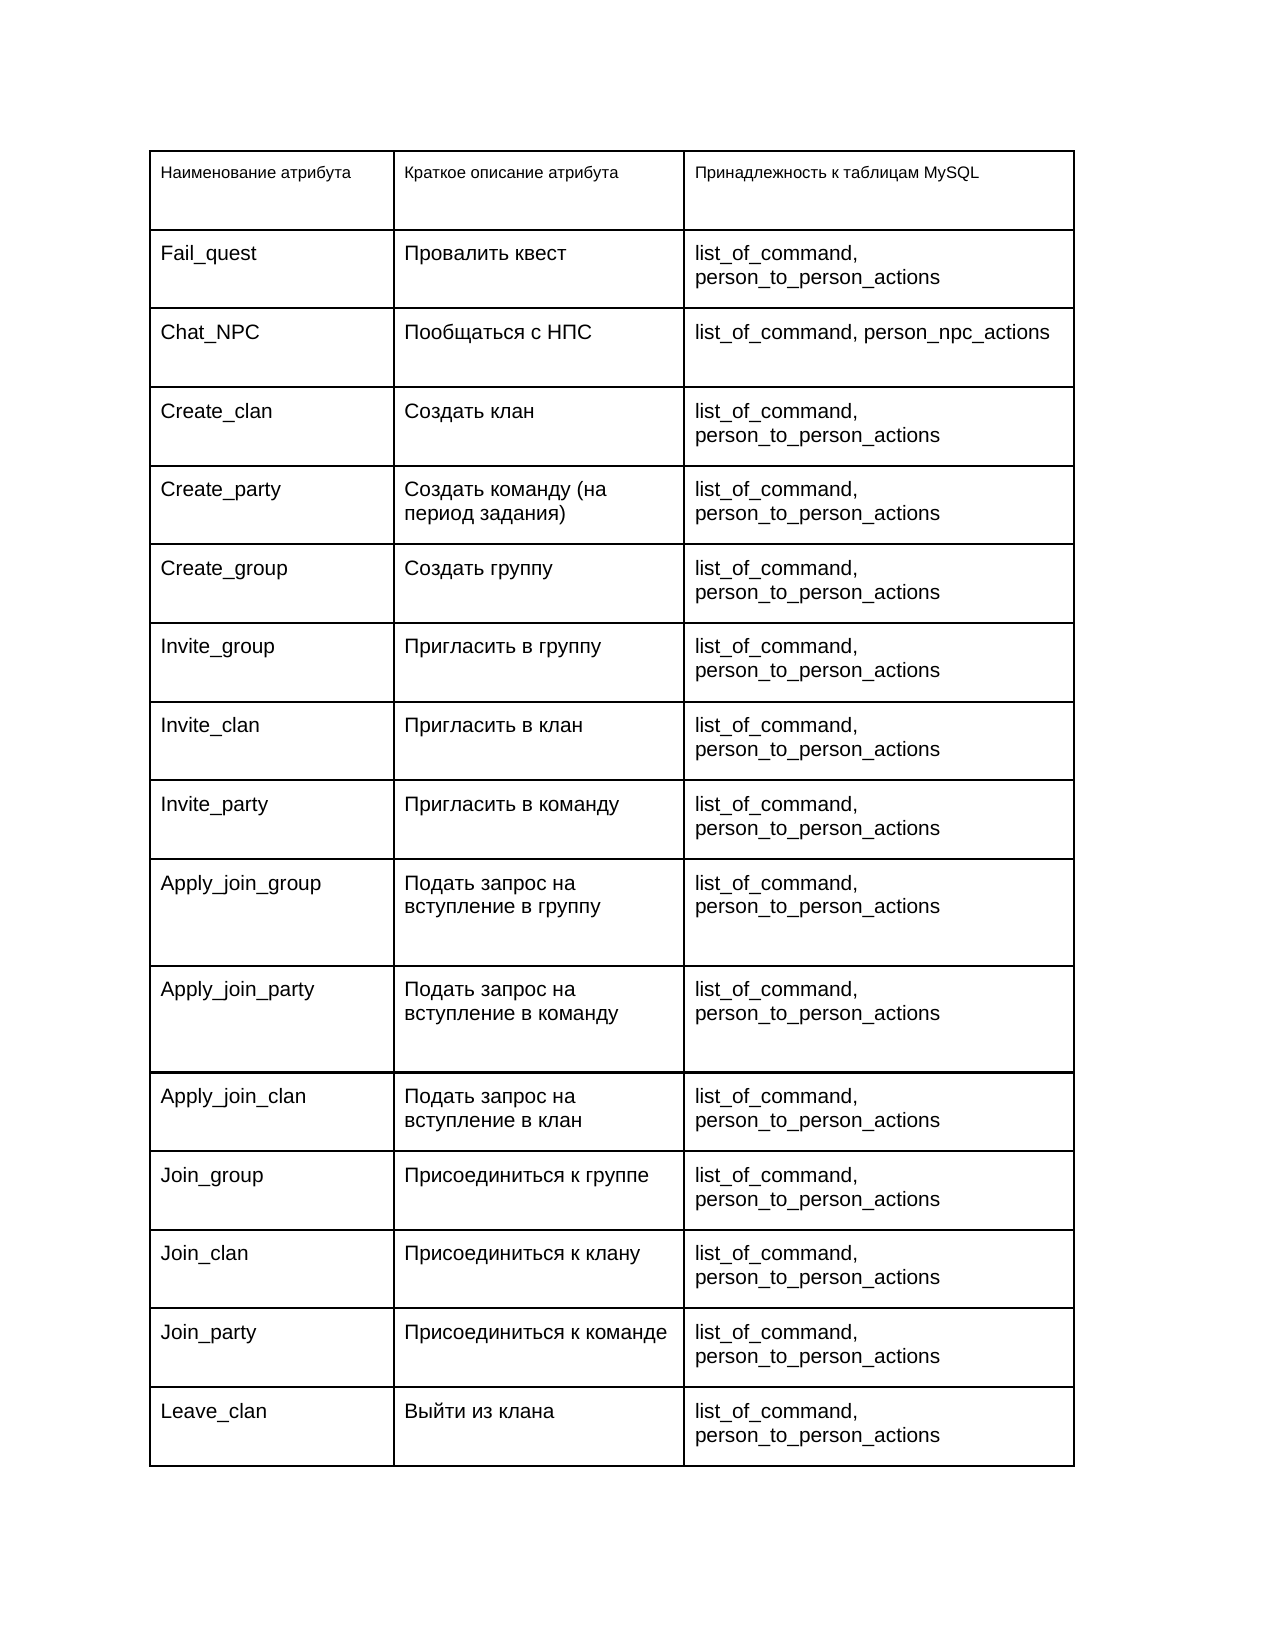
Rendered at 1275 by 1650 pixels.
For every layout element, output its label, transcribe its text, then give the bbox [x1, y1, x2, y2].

table_cell Invite_group [151, 624, 393, 701]
table_cell list_of_command, person_npc_actions [685, 309, 1073, 386]
table_cell Join_group [151, 1152, 393, 1229]
table_cell Создать команду (на период задания) [395, 467, 683, 543]
table_cell Apply_join_group [151, 860, 393, 964]
table_cell list_of_command, person_to_person_actions [685, 231, 1073, 307]
table_cell list_of_command, person_to_person_actions [685, 781, 1073, 858]
table_cell Invite_clan [151, 703, 393, 779]
table_cell Пригласить в клан [395, 703, 683, 779]
table_cell list_of_command, person_to_person_actions [685, 624, 1073, 701]
table_cell Invite_party [151, 781, 393, 858]
table_header Принадлежность к таблицам MySQL [685, 152, 1073, 229]
table_cell list_of_command, person_to_person_actions [685, 1231, 1073, 1307]
table_cell list_of_command, person_to_person_actions [685, 388, 1073, 464]
table_cell list_of_command, person_to_person_actions [685, 1152, 1073, 1229]
table_cell Apply_join_clan [151, 1074, 393, 1150]
table_cell list_of_command, person_to_person_actions [685, 967, 1073, 1071]
table_cell list_of_command, person_to_person_actions [685, 1388, 1073, 1464]
table_cell Create_group [151, 545, 393, 622]
table_cell list_of_command, person_to_person_actions [685, 467, 1073, 543]
table_cell list_of_command, person_to_person_actions [685, 703, 1073, 779]
table_cell Join_clan [151, 1231, 393, 1307]
table_cell Выйти из клана [395, 1388, 683, 1464]
table_cell Подать запрос на вступление в клан [395, 1074, 683, 1150]
table_cell Присоединиться к группе [395, 1152, 683, 1229]
table_cell Leave_clan [151, 1388, 393, 1464]
table_cell Создать группу [395, 545, 683, 622]
table_cell list_of_command, person_to_person_actions [685, 1074, 1073, 1150]
table_cell list_of_command, person_to_person_actions [685, 860, 1073, 964]
table_cell Join_party [151, 1309, 393, 1386]
table_cell Присоединиться к клану [395, 1231, 683, 1307]
table_header Краткое описание атрибута [395, 152, 683, 229]
table_cell Пообщаться с НПС [395, 309, 683, 386]
table_cell Chat_NPC [151, 309, 393, 386]
table_cell list_of_command, person_to_person_actions [685, 1309, 1073, 1386]
table_header Наименование атрибута [151, 152, 393, 229]
table_cell Пригласить в группу [395, 624, 683, 701]
table_cell Подать запрос на вступление в группу [395, 860, 683, 964]
table_cell Create_clan [151, 388, 393, 464]
table_cell Создать клан [395, 388, 683, 464]
table_cell Присоединиться к команде [395, 1309, 683, 1386]
table_cell Пригласить в команду [395, 781, 683, 858]
table_cell list_of_command, person_to_person_actions [685, 545, 1073, 622]
table_cell Fail_quest [151, 231, 393, 307]
table_cell Подать запрос на вступление в команду [395, 967, 683, 1071]
table_cell Create_party [151, 467, 393, 543]
table_cell Провалить квест [395, 231, 683, 307]
table_cell Apply_join_party [151, 967, 393, 1071]
